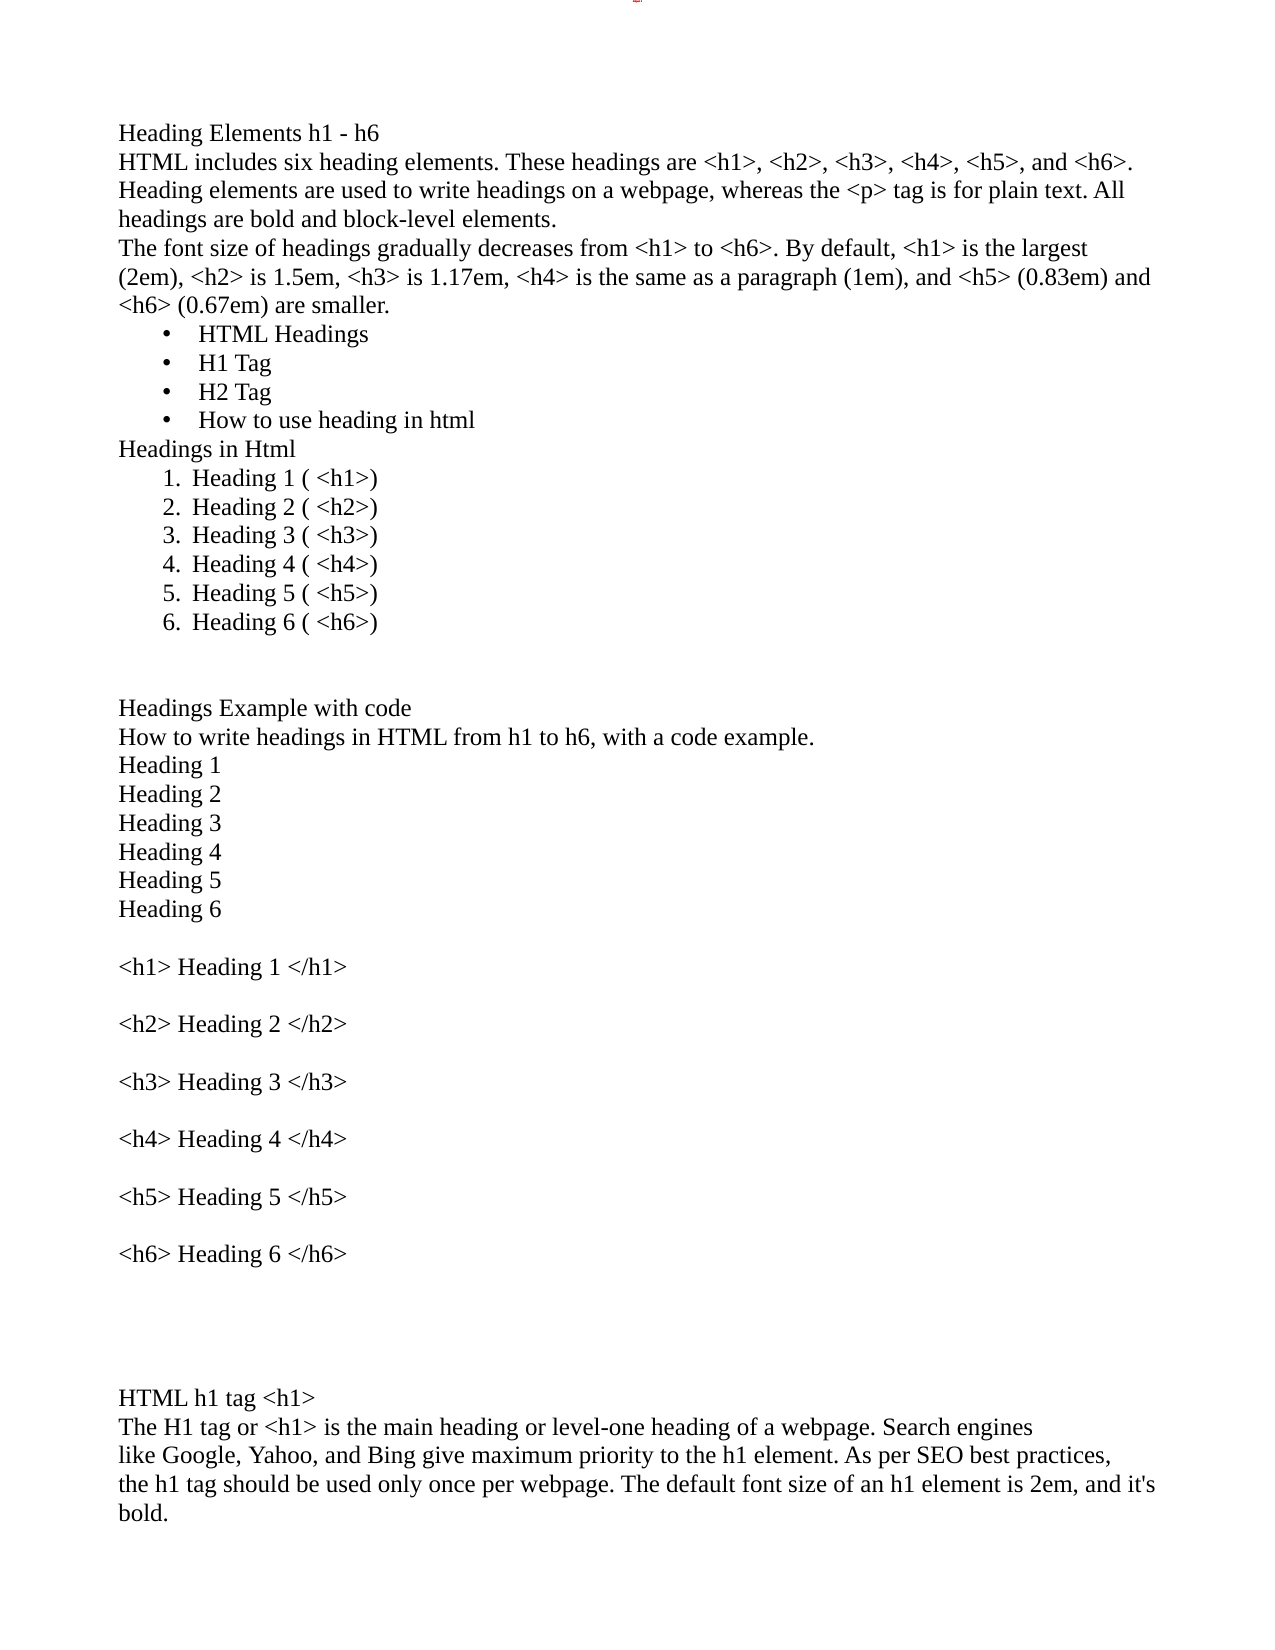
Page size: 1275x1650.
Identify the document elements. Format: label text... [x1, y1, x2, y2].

list HTML Headings [162, 319, 1157, 348]
text HTML includes six heading elements. These headings are <h1>, <h2>, <h3>, <h4>, <h5>, and <h6>. [118, 147, 1157, 176]
text <h5> Heading 5 </h5> [118, 1182, 1157, 1211]
text Heading 1 [118, 751, 1157, 779]
list How to use heading in html [162, 406, 1157, 434]
text <h1> Heading 1 </h1> [118, 952, 1157, 981]
list Heading 5 ( <h5>) [162, 578, 1157, 607]
text <h2> Heading 2 </h2> [118, 1009, 1157, 1038]
text Headings in Html [118, 434, 1157, 463]
list Heading 1 ( <h1>) [162, 463, 1157, 492]
list Heading 6 ( <h6>) [162, 607, 1157, 636]
text Heading 4 [118, 837, 1157, 866]
text <h4> Heading 4 </h4> [118, 1124, 1157, 1153]
list Heading 3 ( <h3>) [162, 521, 1157, 549]
text The font size of headings gradually decreases from <h1> to <h6>. By default, <h1> is the largest (2em), <h2> is 1.5em, <h3> is 1.17em, <h4> is the same as a paragraph (1em), and <h5> (0.83em) and <h6> (0.67em) are smaller. [118, 233, 1157, 319]
text Heading 2 [118, 779, 1157, 808]
text Heading 3 [118, 808, 1157, 837]
text Heading elements are used to write headings on a webpage, whereas the <p> tag is for plain text. All headings are bold and block-level elements. [118, 176, 1157, 233]
list Heading 4 ( <h4>) [162, 549, 1157, 578]
list Heading 2 ( <h2>) [162, 492, 1157, 521]
text Headings Example with code [118, 693, 1157, 722]
text Heading Elements h1 - h6 [118, 118, 1157, 147]
list H2 Tag [162, 377, 1157, 406]
text <h3> Heading 3 </h3> [118, 1067, 1157, 1096]
text The H1 tag or <h1> is the main heading or level-one heading of a webpage. Search engines like Google, Yahoo, and Bing give maximum priority to the h1 element. As per SEO best practices, the h1 tag should be used only once per webpage. The default font size of an h1 element is 2em, and it's bold. [118, 1412, 1157, 1527]
text Heading 6 [118, 894, 1157, 923]
text Heading 5 [118, 866, 1157, 894]
text <h6> Heading 6 </h6> [118, 1239, 1157, 1268]
text How to write headings in HTML from h1 to h6, with a code example. [118, 722, 1157, 751]
list H1 Tag [162, 348, 1157, 377]
text HTML h1 tag <h1> [118, 1383, 1157, 1412]
